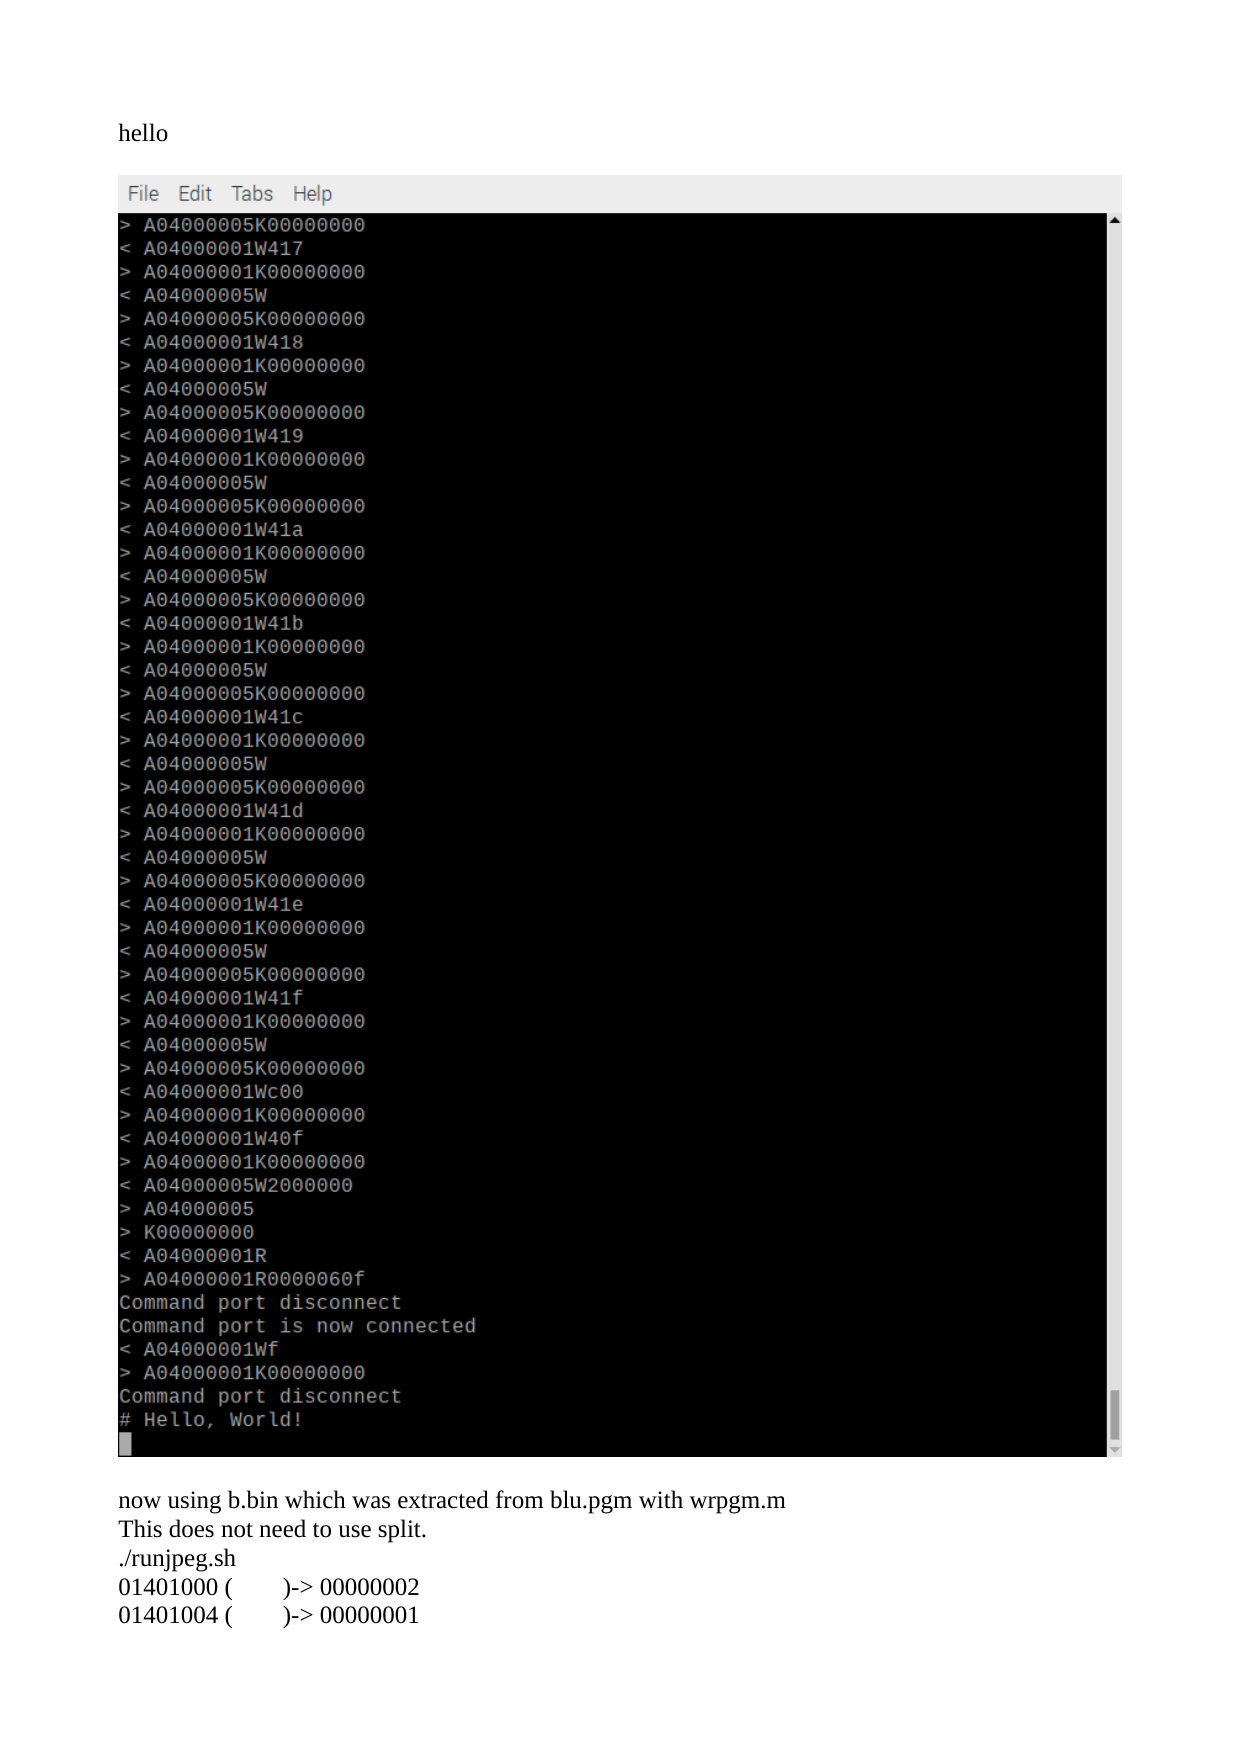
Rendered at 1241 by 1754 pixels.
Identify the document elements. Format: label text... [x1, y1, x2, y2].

text 01401004 ( )-> 00000001 [118, 1600, 1122, 1629]
text 01401000 ( )-> 00000002 [118, 1572, 1122, 1600]
text This does not need to use split. [118, 1514, 1122, 1543]
text hello [118, 118, 1122, 147]
text now using b.bin which was extracted from blu.pgm with wrpgm.m [118, 1485, 1122, 1514]
picture [118, 175, 1123, 1457]
text ./runjpeg.sh [118, 1543, 1122, 1572]
